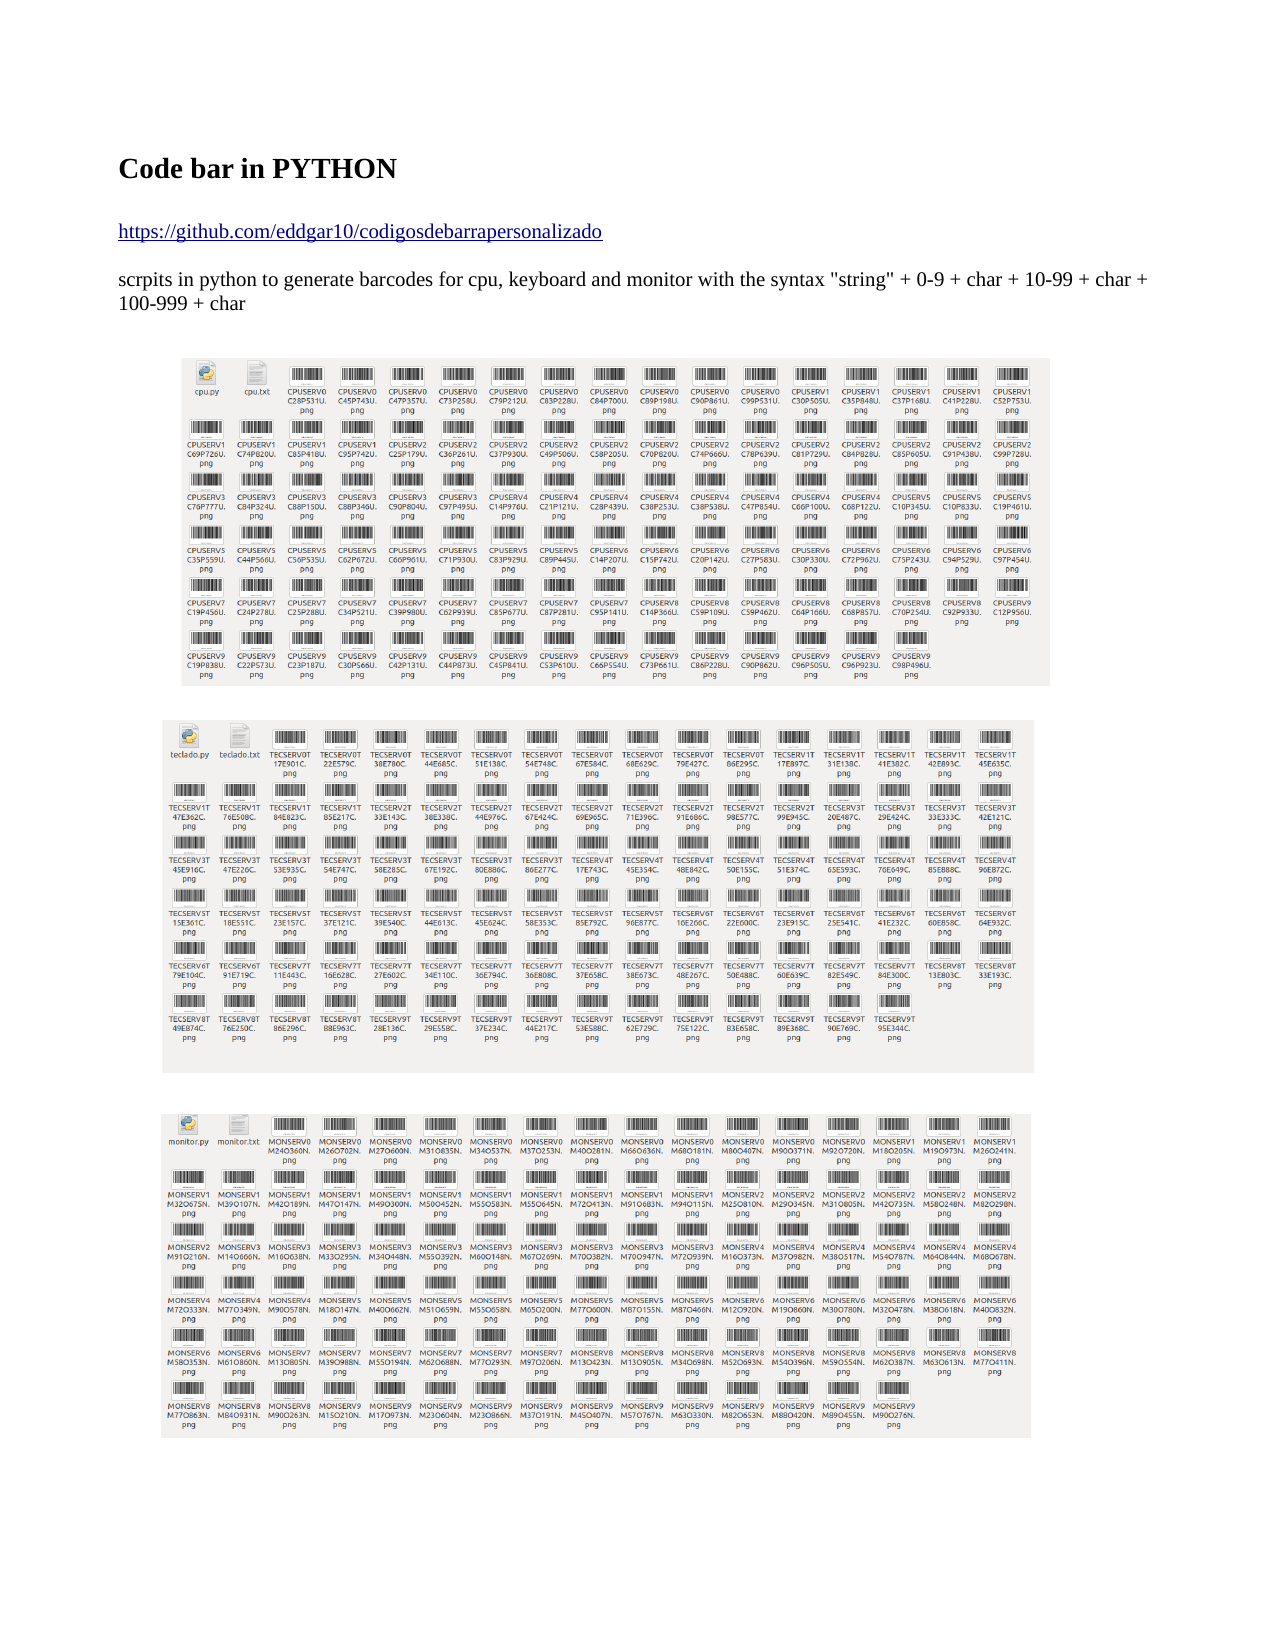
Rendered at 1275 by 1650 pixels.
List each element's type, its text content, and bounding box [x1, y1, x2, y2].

picture [161, 1114, 1032, 1438]
text Code bar in PYTHON [118, 152, 1157, 185]
picture [181, 358, 1050, 686]
text scrpits in python to generate barcodes for cpu, keyboard and monitor with the syntax "string" + 0-9 + char + 10-99 + char + 100-999 + char [118, 267, 1157, 315]
picture [162, 720, 1035, 1073]
text https://github.com/eddgar10/codigosdebarrapersonalizado [118, 219, 1157, 243]
